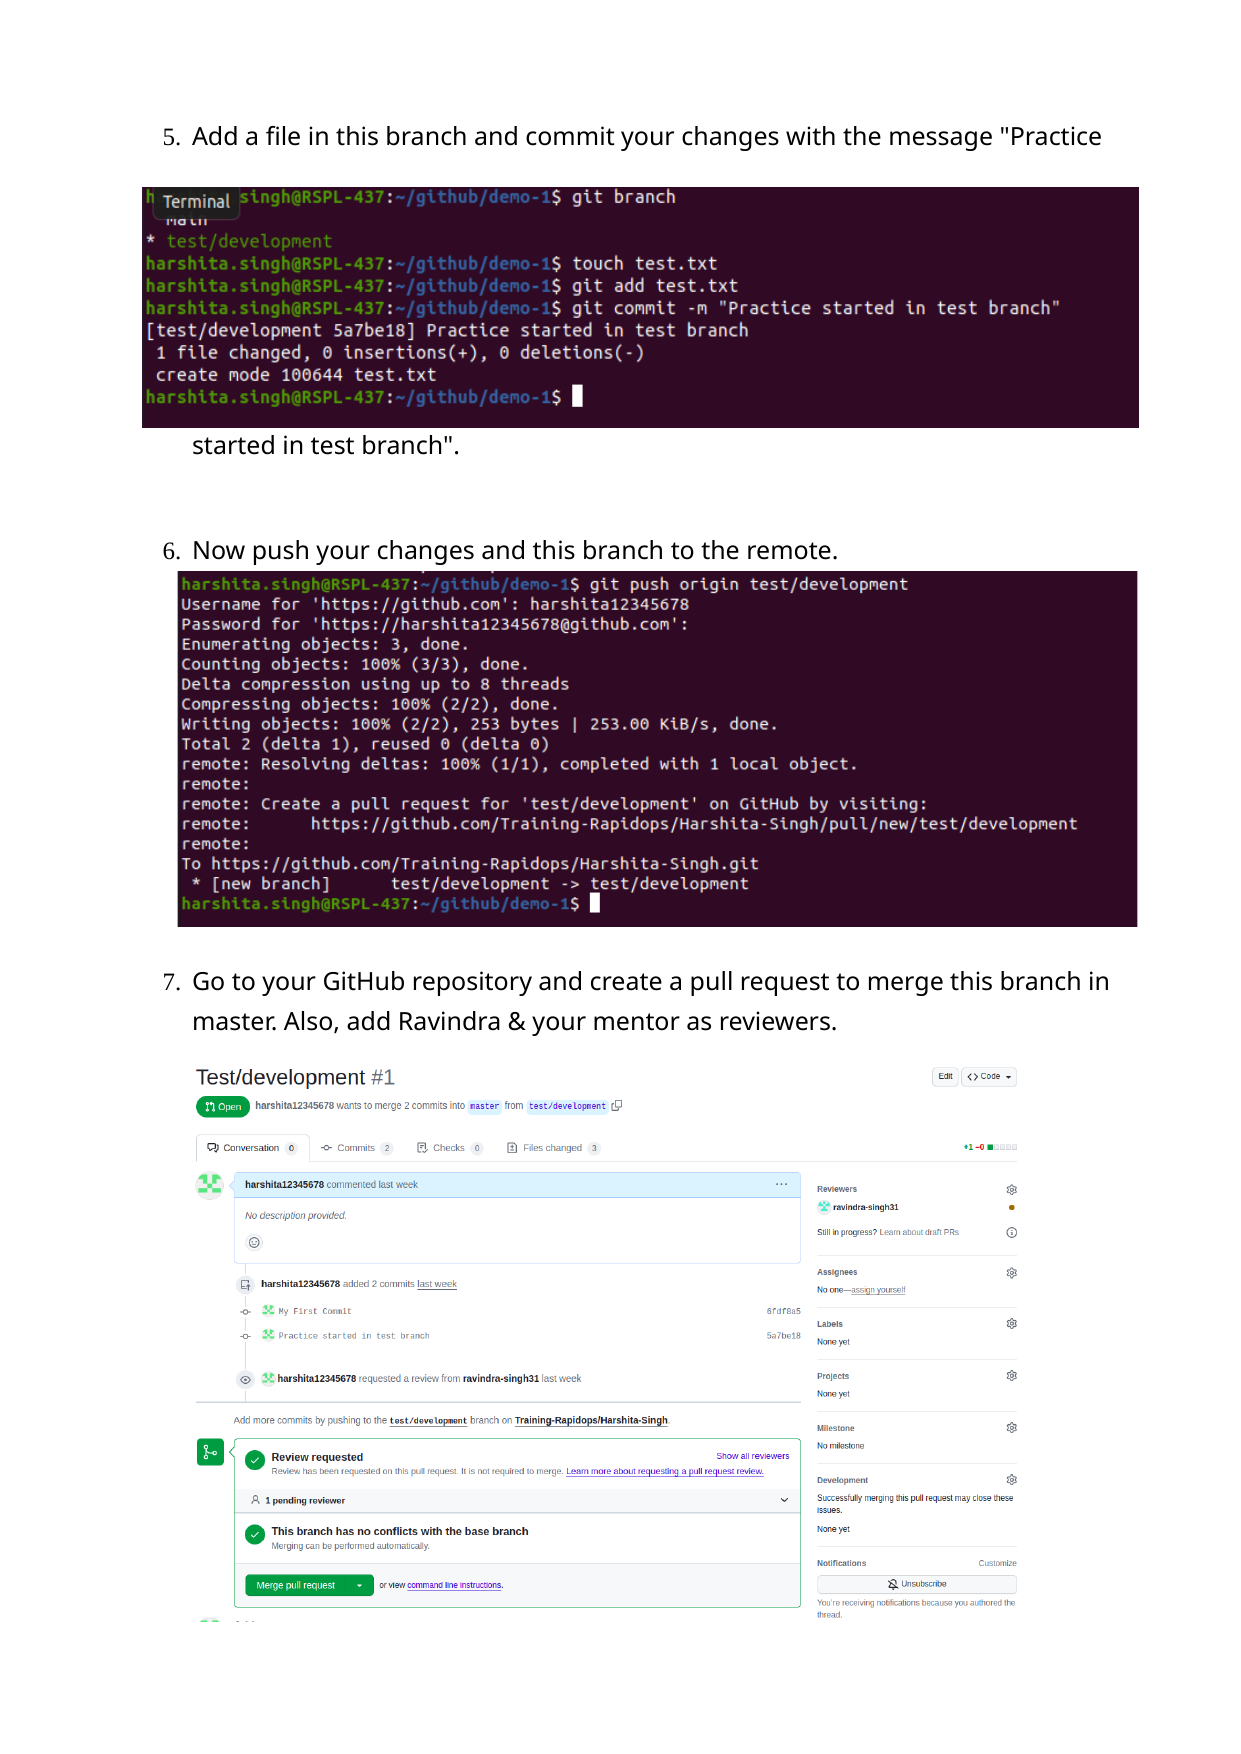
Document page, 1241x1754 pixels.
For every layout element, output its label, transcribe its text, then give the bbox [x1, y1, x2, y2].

list Add a file in this branch and commit your changes with the message "Practice [162, 118, 1122, 187]
list started in test branch". [162, 428, 1122, 462]
picture [142, 187, 1139, 428]
list Now push your changes and this branch to the remote. [162, 533, 1122, 567]
picture [161, 1056, 1121, 1622]
picture [177, 571, 1138, 927]
list Go to your GitHub repository and create a pull request to merge this branch in master. Also, add Ravindra & your mentor as reviewers. [162, 964, 1122, 1037]
